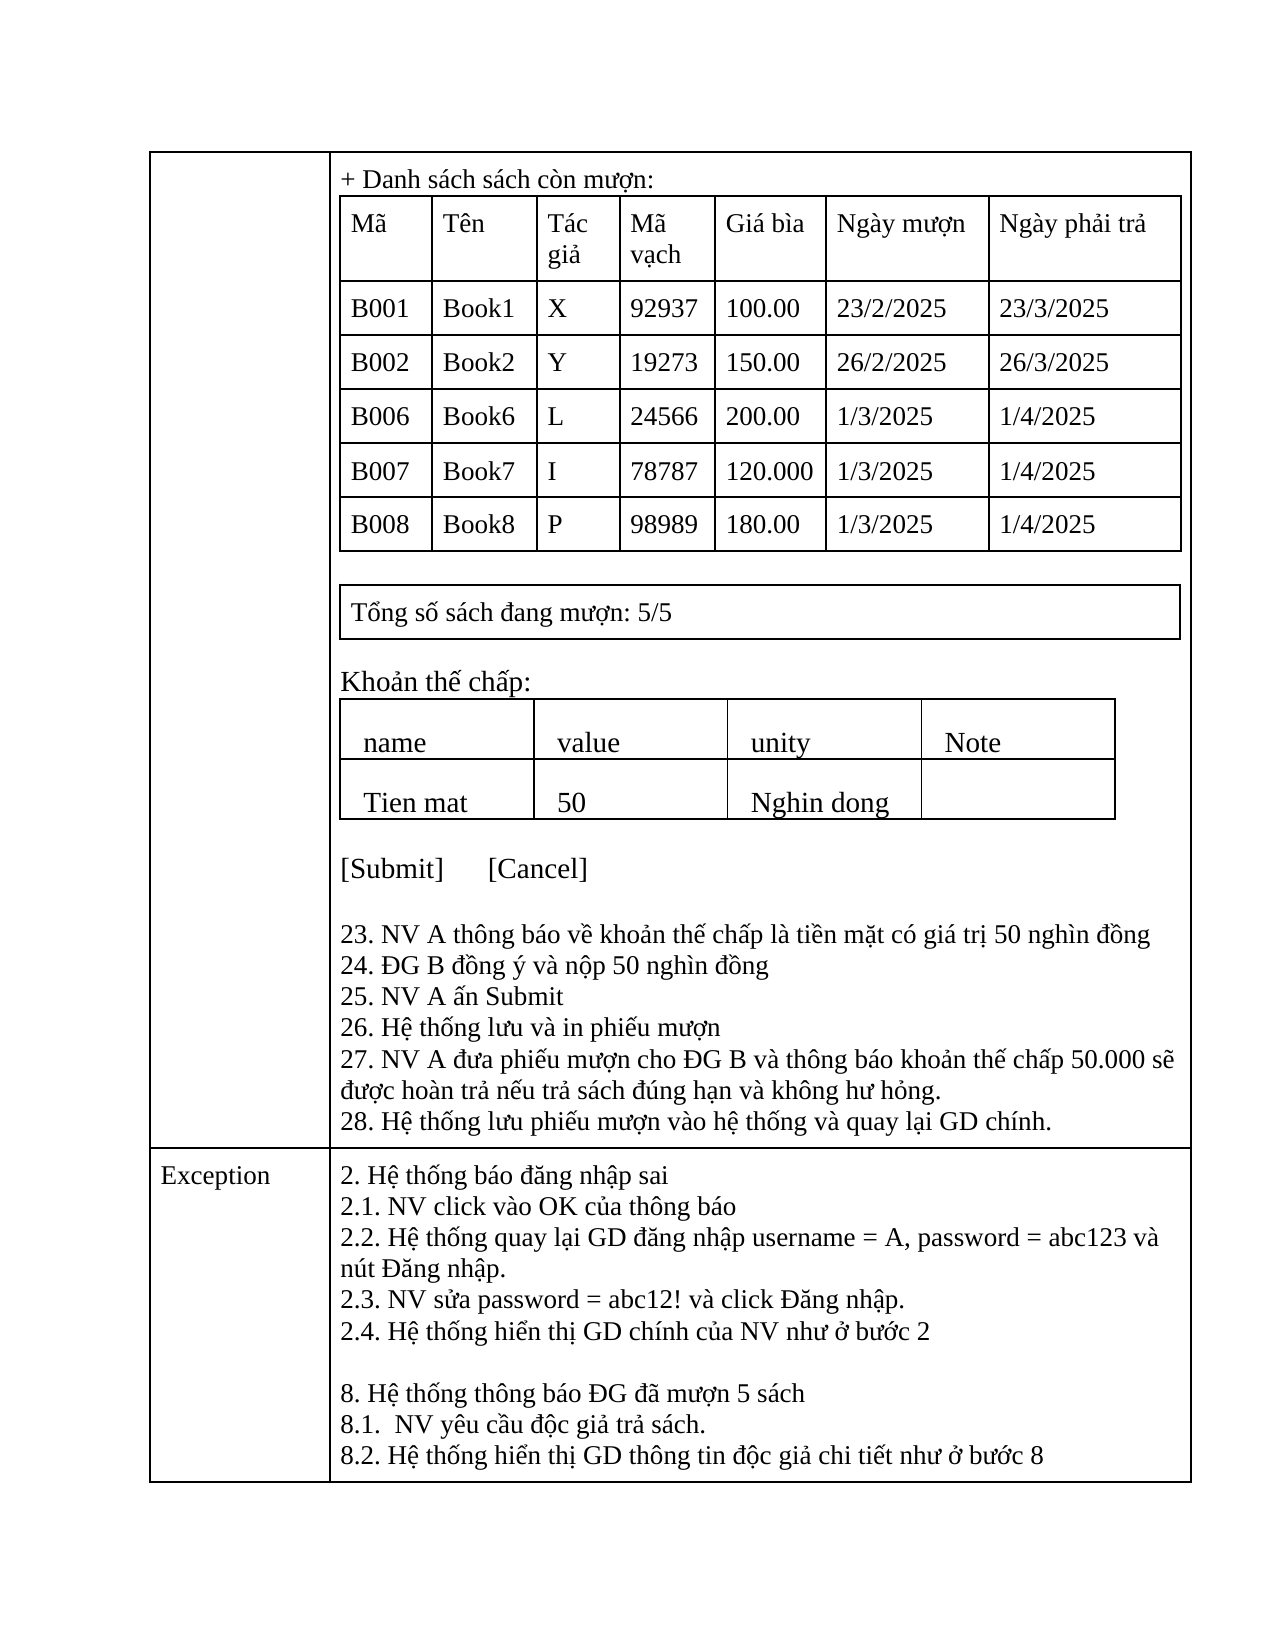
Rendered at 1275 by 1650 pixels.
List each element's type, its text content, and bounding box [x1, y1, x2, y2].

table_cell 1/3/2025 [827, 390, 988, 442]
table_header unity [728, 700, 921, 758]
table_cell Exception [151, 1149, 329, 1481]
table_cell Tien mat [341, 760, 533, 818]
table_header Note [922, 700, 1114, 758]
table_header name [341, 700, 533, 758]
table_cell I [538, 444, 619, 496]
table_cell B006 [341, 390, 431, 442]
table_cell 150.00 [716, 336, 825, 388]
table_cell 1/4/2025 [990, 390, 1180, 442]
table_header Ngày mượn [827, 197, 988, 280]
table_cell 78787 [621, 444, 714, 496]
table_cell Book8 [433, 498, 536, 550]
table_cell B001 [341, 282, 431, 334]
table_cell 120.000 [716, 444, 825, 496]
table_cell 1. NV A đăng nhập vào hệ thống với username = A, password = abc123 để xử lý mượn sách cho ĐG B đang yêu cầu tại quầy. 2. Hệ thống hiện GD chính của NV A bao gồm: Cho mượn sách, Đăng xuất. 3. NV A chọn chức năng cho mượn sách. 4. Hệ thống hiện GD chính của chức năng cho mượn sách có ô tìm kiếm và 1 nút tìm kiếm 5. NV A hỏi thẻ độc giả của ĐG B. 6. ĐG B đưa thẻ độc giả cho NV A. 7. NV A lấy máy quét mã vạch trên thẻ độc giả của ĐG B. 8. Hệ thống hiển thị GD chứa thông tin chi tiết của ĐG B bao gồm, co nut Next: Thông tin độc giả: Mã: KH01 Tên: Nguyễn Văn B Ngày sinh: 22/10/2004 Địa chỉ: Hà Nội SĐT: 1234567 Mã vạch: 19283 +Danh sách sách mượn chưa trả: + Danh sách sách mượn đã trả: [Next →] 9. NV A đọc kết quả và yêu cầu ĐG B xác nhận thông tin là đúng bao gồm: Tên = B, Ngày sinh = 22/10/2004, Địa chỉ = Hà Nội, SĐT = 1234567, Mã vạch = 19283. 10. ĐG B xác nhận thông tin là chính xác. 11. NV A nhấn nút Next trên giao diện 12. Giao diện tìm sách mượn hiện lên có 1 ô tìm kiếm theo mã sách và 1 nút tìm kiếm, 1 nút Create, chứa thông tin chi tiết của độc giả và phía dưới là danh sách sách đang mượn và tổng số sách đang mượn 13. NV A hỏi sách được chọn mượn của độc giả B 14. ĐG B đưa sách được chọn mượn cho NV A bao gồm: Book6, Book7, Book8. 15. ĐG B đưa sách được chọn mượn cho NV A bao gồm: Book6, Book7, Book8. 16. Hệ thống tự động cập nhật và thêm vào danh sách các sách mượn chưa trả và tổng số sách đang mượn Thông tin độc giả: Mã: KH01 Tên: Nguyễn Văn B Ngày sinh: 22/10/2004 Địa chỉ: Hà Nội SĐT: 1234567 Mã vạch: 19283 + Danh sách sách mượn chưa trả: [Create] 17. NV A ấn vào nút Create. 18. Hệ thống hiển thị GD tìm khoản thế chấp có 1 nút tìm kiếm và ô nhập tìm kiếm theo tên khoản thế chấp, 1 nút Add. 19. NV A nhập tên khoản thế chấp name = tien mat và ấn vào nút tìm kiếm 20. Danh sách khoản thế chấp hiện lên với đầy đủ các thông tin: name, value, unity, note 21. NV A ấn nút Add 22. . GD phiếu mượn chi tiết hiện lên với đầy đủ thông tin: Phiếu mượn được tạo ngày 1/3/2025 bởi NV A và giữa 2 người: - NV thủ thư: Họ và Tên: Nguyễn Văn A ID thẻ: 123456789 Số điện thoại: 0912345678 - Độc giả: Mã: KH01 Họ và Tên: Nguyễn Văn B Mã vạch độc giả: 19283 Mã vạch phiếu mượn: 88283 + Danh sách sách còn mượn: Khoản thế chấp: [Submit] [Cancel] 23. NV A thông báo về khoản thế chấp là tiền mặt có giá trị 50 nghìn đồng 24. ĐG B đồng ý và nộp 50 nghìn đồng 25. NV A ấn Submit 26. Hệ thống lưu và in phiếu mượn 27. NV A đưa phiếu mượn cho ĐG B và thông báo khoản thế chấp 50.000 sẽ được hoàn trả nếu trả sách đúng hạn và không hư hỏng. 28. Hệ thống lưu phiếu mượn vào hệ thống và quay lại GD chính. [331, 153, 1190, 1147]
table_cell Book2 [433, 336, 536, 388]
table_cell Y [538, 336, 619, 388]
table_cell 19273 [621, 336, 714, 388]
table_cell 1/3/2025 [827, 498, 988, 550]
table_cell Book1 [433, 282, 536, 334]
table_header Tên [433, 197, 536, 280]
table_cell [151, 153, 329, 1147]
table_cell 26/2/2025 [827, 336, 988, 388]
table_header Tác giả [538, 197, 619, 280]
table_cell 180.00 [716, 498, 825, 550]
table_cell B007 [341, 444, 431, 496]
table_cell Book6 [433, 390, 536, 442]
table_cell 23/2/2025 [827, 282, 988, 334]
table_cell 200.00 [716, 390, 825, 442]
table_cell Nghin dong [728, 760, 921, 818]
table_cell 24566 [621, 390, 714, 442]
table_cell B002 [341, 336, 431, 388]
table_header Tổng số sách đang mượn: 5/5 [341, 586, 1179, 637]
table_cell X [538, 282, 619, 334]
table_cell 50 [535, 760, 727, 818]
table_cell 1/4/2025 [990, 444, 1180, 496]
table_cell 92937 [621, 282, 714, 334]
table_cell L [538, 390, 619, 442]
table_cell 1/3/2025 [827, 444, 988, 496]
table_cell [922, 760, 1114, 818]
table_cell Book7 [433, 444, 536, 496]
table_header Ngày phải trả [990, 197, 1180, 280]
table_cell P [538, 498, 619, 550]
table_cell B008 [341, 498, 431, 550]
table_header Mã vạch [621, 197, 714, 280]
table_cell 100.00 [716, 282, 825, 334]
table_header value [535, 700, 727, 758]
table_cell 1/4/2025 [990, 498, 1180, 550]
table_cell 26/3/2025 [990, 336, 1180, 388]
table_cell 2. Hệ thống báo đăng nhập sai 2.1. NV click vào OK của thông báo 2.2. Hệ thống quay lại GD đăng nhập username = A, password = abc123 và nút Đăng nhập. 2.3. NV sửa password = abc12! và click Đăng nhập. 2.4. Hệ thống hiển thị GD chính của NV như ở bước 2 8. Hệ thống thông báo ĐG đã mượn 5 sách 8.1. NV yêu cầu độc giả trả sách. 8.2. Hệ thống hiển thị GD thông tin độc giả chi tiết như ở bước 8 [331, 1149, 1190, 1481]
table_header Giá bìa [716, 197, 825, 280]
table_cell 98989 [621, 498, 714, 550]
table_header Mã [341, 197, 431, 280]
table_cell 23/3/2025 [990, 282, 1180, 334]
